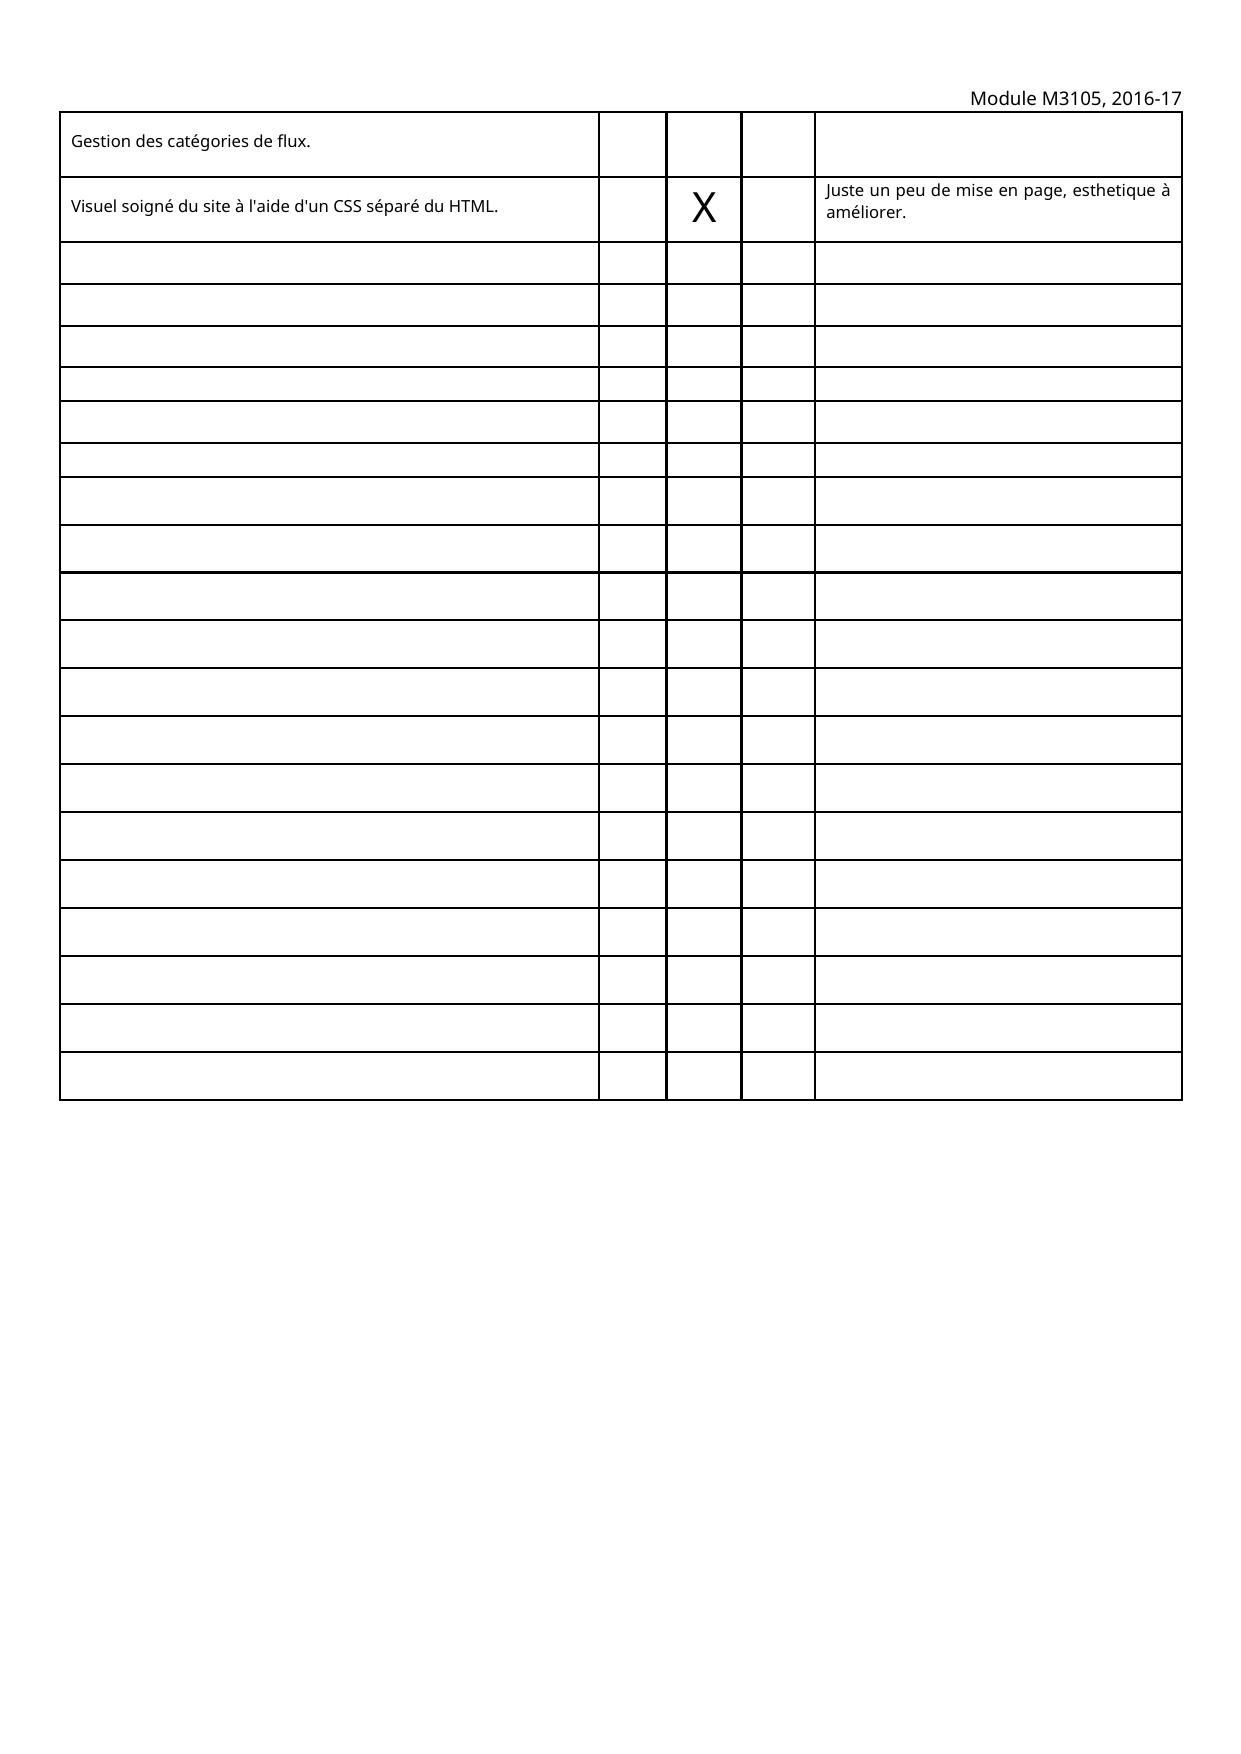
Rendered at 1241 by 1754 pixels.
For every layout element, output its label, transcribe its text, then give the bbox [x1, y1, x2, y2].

table_cell [816, 1005, 1181, 1051]
table_cell [61, 861, 598, 907]
table_cell [61, 478, 598, 523]
table_cell [743, 178, 814, 241]
table_cell [743, 285, 814, 324]
table_cell [816, 243, 1181, 283]
table_cell [61, 243, 598, 283]
table_cell [668, 478, 740, 523]
table_cell [743, 574, 814, 619]
table_cell Gestion des catégories de flux. [61, 113, 598, 176]
table_cell [600, 813, 665, 859]
table_cell [600, 957, 665, 1003]
table_cell [61, 765, 598, 811]
table_cell [600, 402, 665, 442]
table_cell [668, 1053, 740, 1098]
table_cell [816, 402, 1181, 442]
table_cell [743, 113, 814, 176]
table_cell [668, 444, 740, 476]
table_cell [61, 444, 598, 476]
table_cell [600, 178, 665, 241]
table_cell [816, 285, 1181, 324]
table_cell [743, 909, 814, 955]
table_cell [816, 957, 1181, 1003]
table_cell [668, 1005, 740, 1051]
table_cell [600, 861, 665, 907]
table_cell [600, 717, 665, 763]
table_cell [743, 327, 814, 366]
table_cell [600, 526, 665, 571]
table_cell [600, 444, 665, 476]
table_cell [668, 765, 740, 811]
table_cell [61, 1005, 598, 1051]
table_cell [816, 444, 1181, 476]
table_cell [743, 957, 814, 1003]
table_cell X [668, 178, 740, 241]
table_cell [61, 402, 598, 442]
table_cell [668, 113, 740, 176]
table_cell [816, 327, 1181, 366]
table_cell [668, 243, 740, 283]
table_cell [61, 909, 598, 955]
table_cell [600, 368, 665, 400]
table_cell [816, 478, 1181, 523]
table_cell [600, 574, 665, 619]
table_cell [668, 526, 740, 571]
table_cell [668, 574, 740, 619]
table_cell [743, 478, 814, 523]
table_cell [816, 574, 1181, 619]
table_cell [816, 813, 1181, 859]
table_cell [743, 621, 814, 667]
table_cell [600, 1053, 665, 1098]
table_cell [61, 526, 598, 571]
table_cell [668, 909, 740, 955]
table_cell [668, 813, 740, 859]
table_cell [816, 765, 1181, 811]
table_cell [600, 285, 665, 324]
table_cell [61, 1053, 598, 1098]
table_cell [816, 368, 1181, 400]
table_cell [600, 478, 665, 523]
table_cell [743, 717, 814, 763]
table_cell [600, 327, 665, 366]
table_cell [600, 909, 665, 955]
table_cell [600, 621, 665, 667]
table_cell [816, 621, 1181, 667]
table_cell Visuel soigné du site à l'aide d'un CSS séparé du HTML. [61, 178, 598, 241]
table_cell [668, 368, 740, 400]
table_cell [61, 368, 598, 400]
table_cell [600, 1005, 665, 1051]
table_cell [743, 669, 814, 715]
table_cell [816, 113, 1181, 176]
table_cell [668, 717, 740, 763]
table_cell [61, 285, 598, 324]
table_cell [668, 402, 740, 442]
table_cell [61, 957, 598, 1003]
table_cell [61, 813, 598, 859]
table_cell [61, 327, 598, 366]
table_cell [743, 444, 814, 476]
table_cell [600, 765, 665, 811]
table_cell [816, 1053, 1181, 1098]
table_cell [743, 526, 814, 571]
table_cell [61, 717, 598, 763]
table_cell [61, 574, 598, 619]
table_cell [743, 368, 814, 400]
table_cell [600, 669, 665, 715]
table_cell [743, 813, 814, 859]
table_cell [743, 1053, 814, 1098]
table_cell [668, 621, 740, 667]
table_cell [668, 861, 740, 907]
table_cell [816, 669, 1181, 715]
table_cell [600, 113, 665, 176]
table_cell [816, 717, 1181, 763]
table_cell [668, 327, 740, 366]
table_cell [743, 402, 814, 442]
table_cell [816, 861, 1181, 907]
table_cell [61, 669, 598, 715]
table_cell [668, 669, 740, 715]
table_cell [743, 243, 814, 283]
table_cell [743, 1005, 814, 1051]
table_cell Juste un peu de mise en page, esthetique à améliorer. [816, 178, 1181, 241]
table_cell [743, 765, 814, 811]
table_cell [816, 909, 1181, 955]
table_cell [668, 285, 740, 324]
table_cell [743, 861, 814, 907]
table_cell [816, 526, 1181, 571]
table_cell [668, 957, 740, 1003]
table_cell [600, 243, 665, 283]
table_cell [61, 621, 598, 667]
